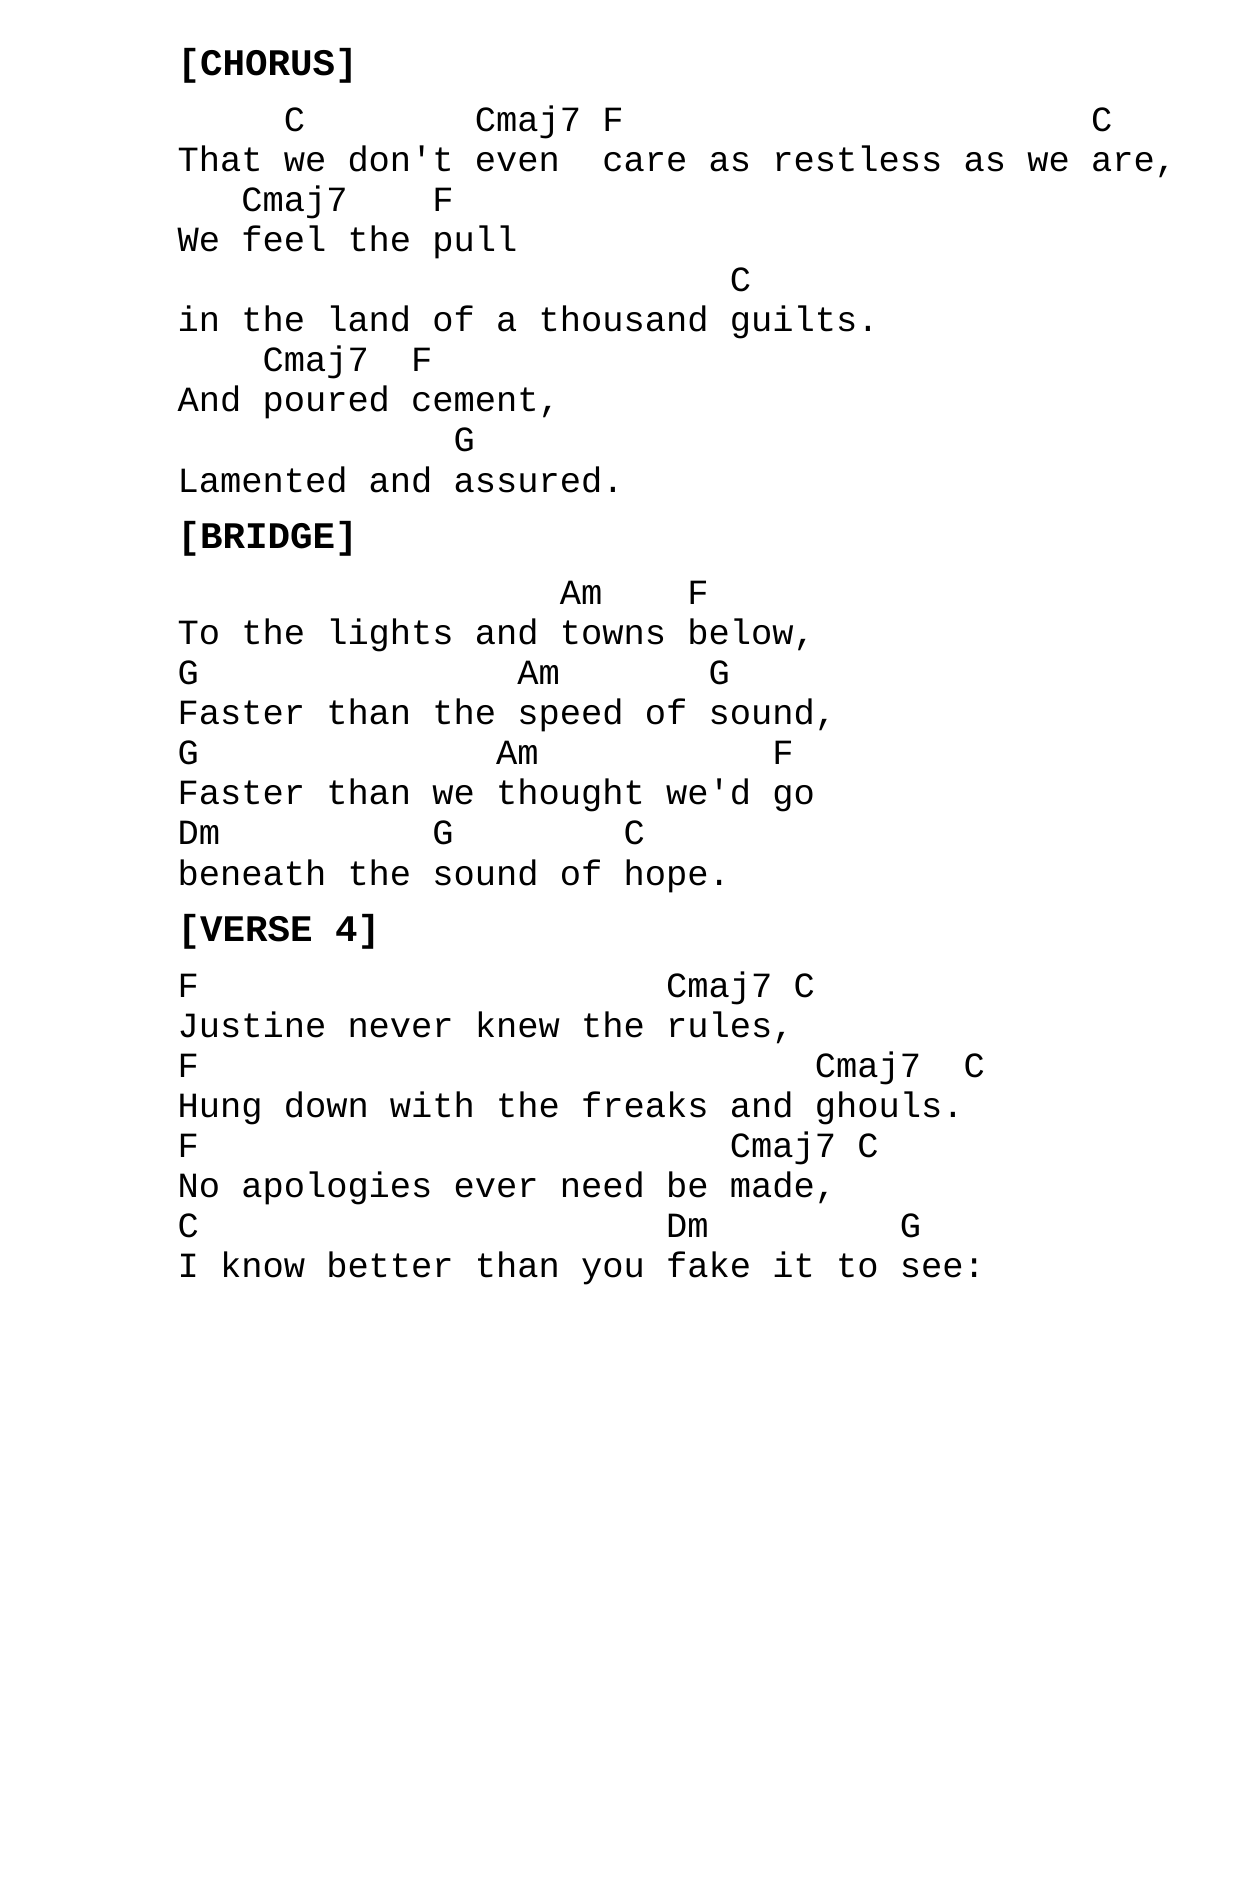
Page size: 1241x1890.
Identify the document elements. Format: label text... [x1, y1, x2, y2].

text Hung down with the freaks and ghouls. [177, 1088, 1196, 1128]
text C Dm G [177, 1208, 1196, 1248]
subtitle [BRIDGE] [177, 517, 1196, 560]
text C [177, 262, 1196, 302]
text Lamented and assured. [177, 462, 1196, 503]
text Justine never knew the rules, [177, 1008, 1196, 1048]
text Cmaj7 F [177, 182, 1196, 222]
subtitle [CHORUS] [177, 44, 1196, 87]
text C Cmaj7 F C [177, 102, 1196, 142]
text That we don't even care as restless as we are, [177, 142, 1196, 182]
text No apologies ever need be made, [177, 1168, 1196, 1208]
text Dm G C [177, 815, 1196, 855]
text F Cmaj7 C [177, 968, 1196, 1008]
text G Am F [177, 735, 1196, 775]
subtitle [VERSE 4] [177, 910, 1196, 953]
text F Cmaj7 C [177, 1048, 1196, 1088]
text G [177, 422, 1196, 462]
text Faster than we thought we'd go [177, 775, 1196, 815]
text in the land of a thousand guilts. [177, 302, 1196, 342]
text We feel the pull [177, 222, 1196, 262]
text Faster than the speed of sound, [177, 695, 1196, 735]
text G Am G [177, 655, 1196, 695]
text To the lights and towns below, [177, 615, 1196, 655]
text And poured cement, [177, 382, 1196, 422]
text I know better than you fake it to see: [177, 1248, 1196, 1288]
text beneath the sound of hope. [177, 855, 1196, 896]
text Cmaj7 F [177, 342, 1196, 382]
text F Cmaj7 C [177, 1128, 1196, 1168]
text Am F [177, 575, 1196, 615]
